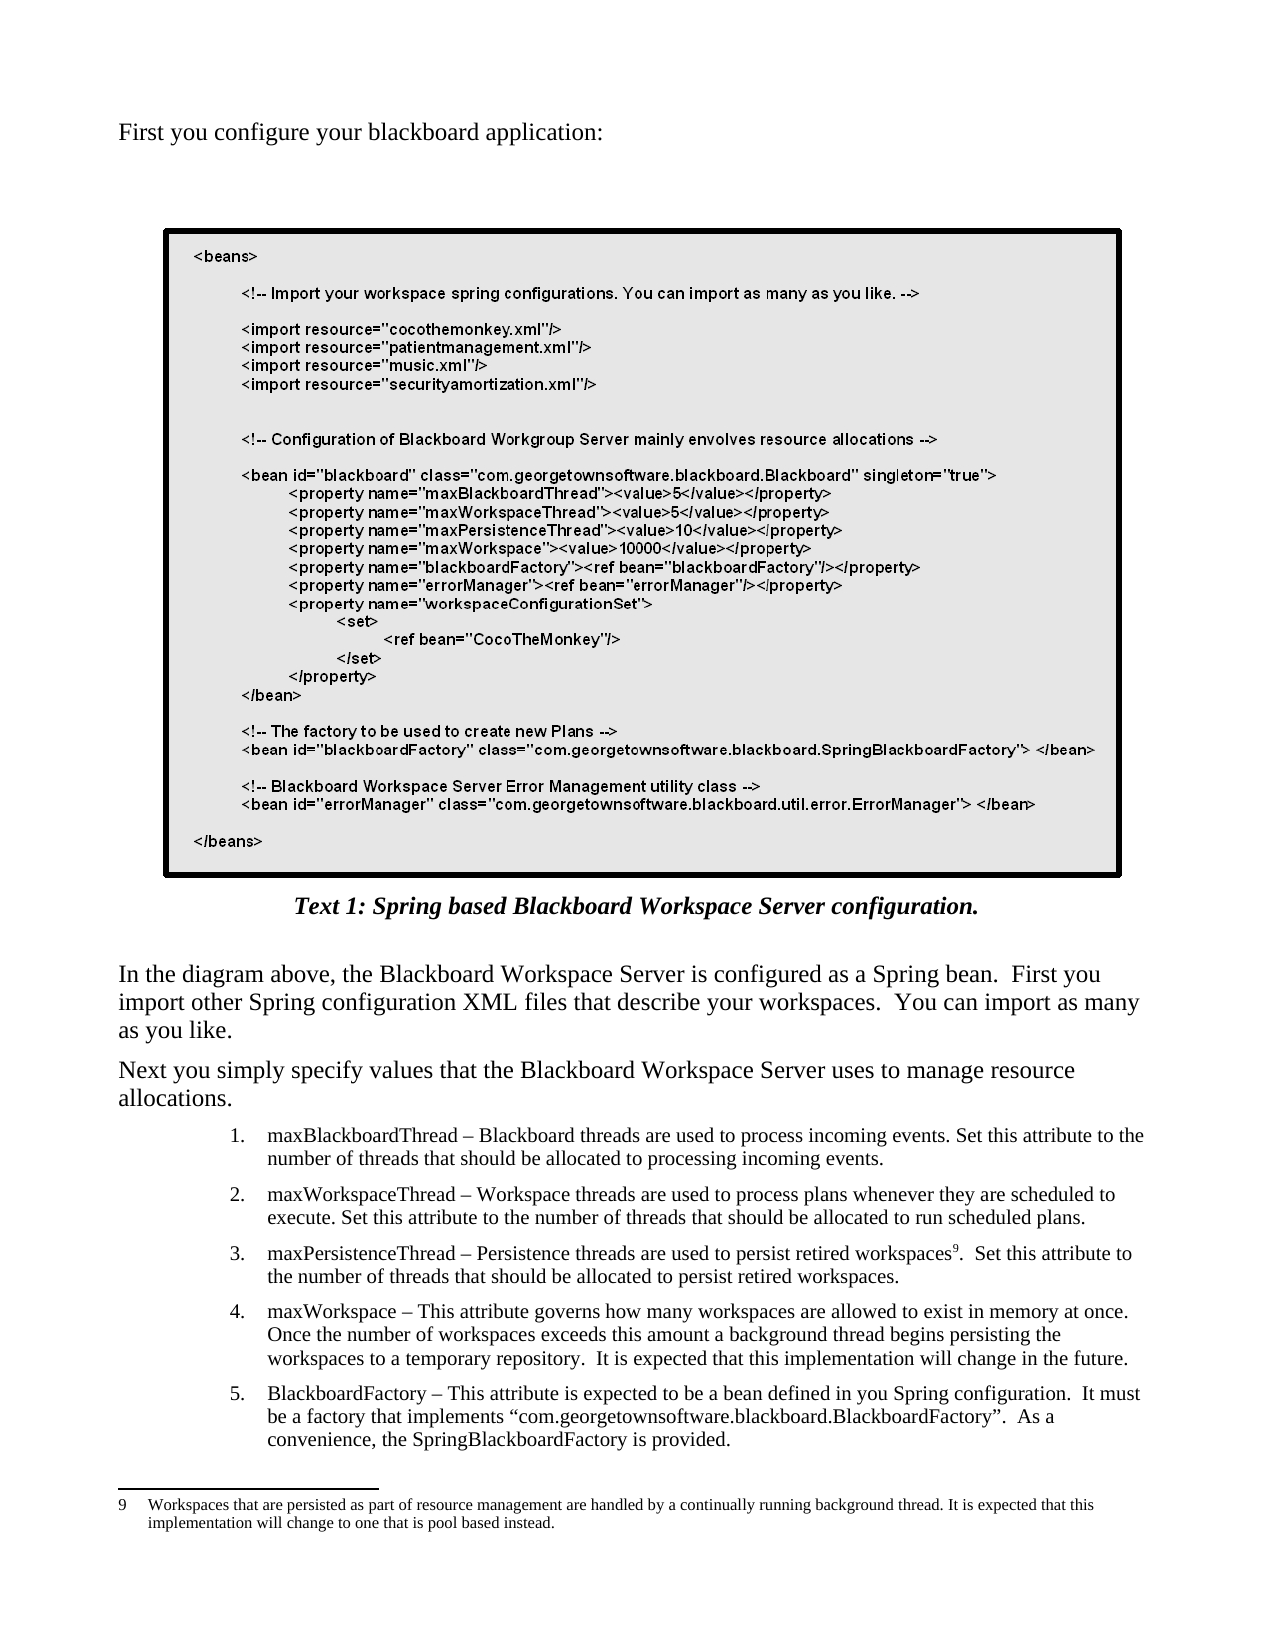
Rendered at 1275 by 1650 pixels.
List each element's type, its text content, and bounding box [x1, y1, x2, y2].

text Next you simply specify values that the Blackboard Workspace Server uses to manage resource allocations. [118, 1056, 1157, 1111]
list BlackboardFactory – This attribute is expected to be a bean defined in you Spring configuration. It must be a factory that implements “com.georgetownsoftware.blackboard.BlackboardFactory”. As a convenience, the SpringBlackboardFactory is provided. [229, 1382, 1157, 1451]
text First you configure your blackboard application: [118, 118, 1157, 146]
text Text 1: Spring based Blackboard Workspace Server configuration. [118, 893, 1157, 920]
picture [118, 180, 1158, 893]
list Workspaces that are persisted as part of resource management are handled by a continually running background thread. It is expected that this implementation will change to one that is pool based instead. [118, 1495, 1157, 1532]
text In the diagram above, the Blackboard Workspace Server is configured as a Spring bean. First you import other Spring configuration XML files that describe your workspaces. You can import as many as you like. [118, 960, 1157, 1043]
list maxBlackboardThread – Blackboard threads are used to process incoming events. Set this attribute to the number of threads that should be allocated to processing incoming events. [229, 1124, 1157, 1170]
list maxWorkspace – This attribute governs how many workspaces are allowed to exist in memory at once. Once the number of workspaces exceeds this amount a background thread begins persisting the workspaces to a temporary repository. It is expected that this implementation will change in the future. [229, 1300, 1157, 1369]
list maxWorkspaceThread – Workspace threads are used to process plans whenever they are scheduled to execute. Set this attribute to the number of threads that should be allocated to run scheduled plans. [229, 1183, 1157, 1229]
text [118, 167, 1157, 180]
list maxPersistenceThread – Persistence threads are used to persist retired workspaces. Set this attribute to the number of threads that should be allocated to persist retired workspaces. [229, 1241, 1157, 1288]
